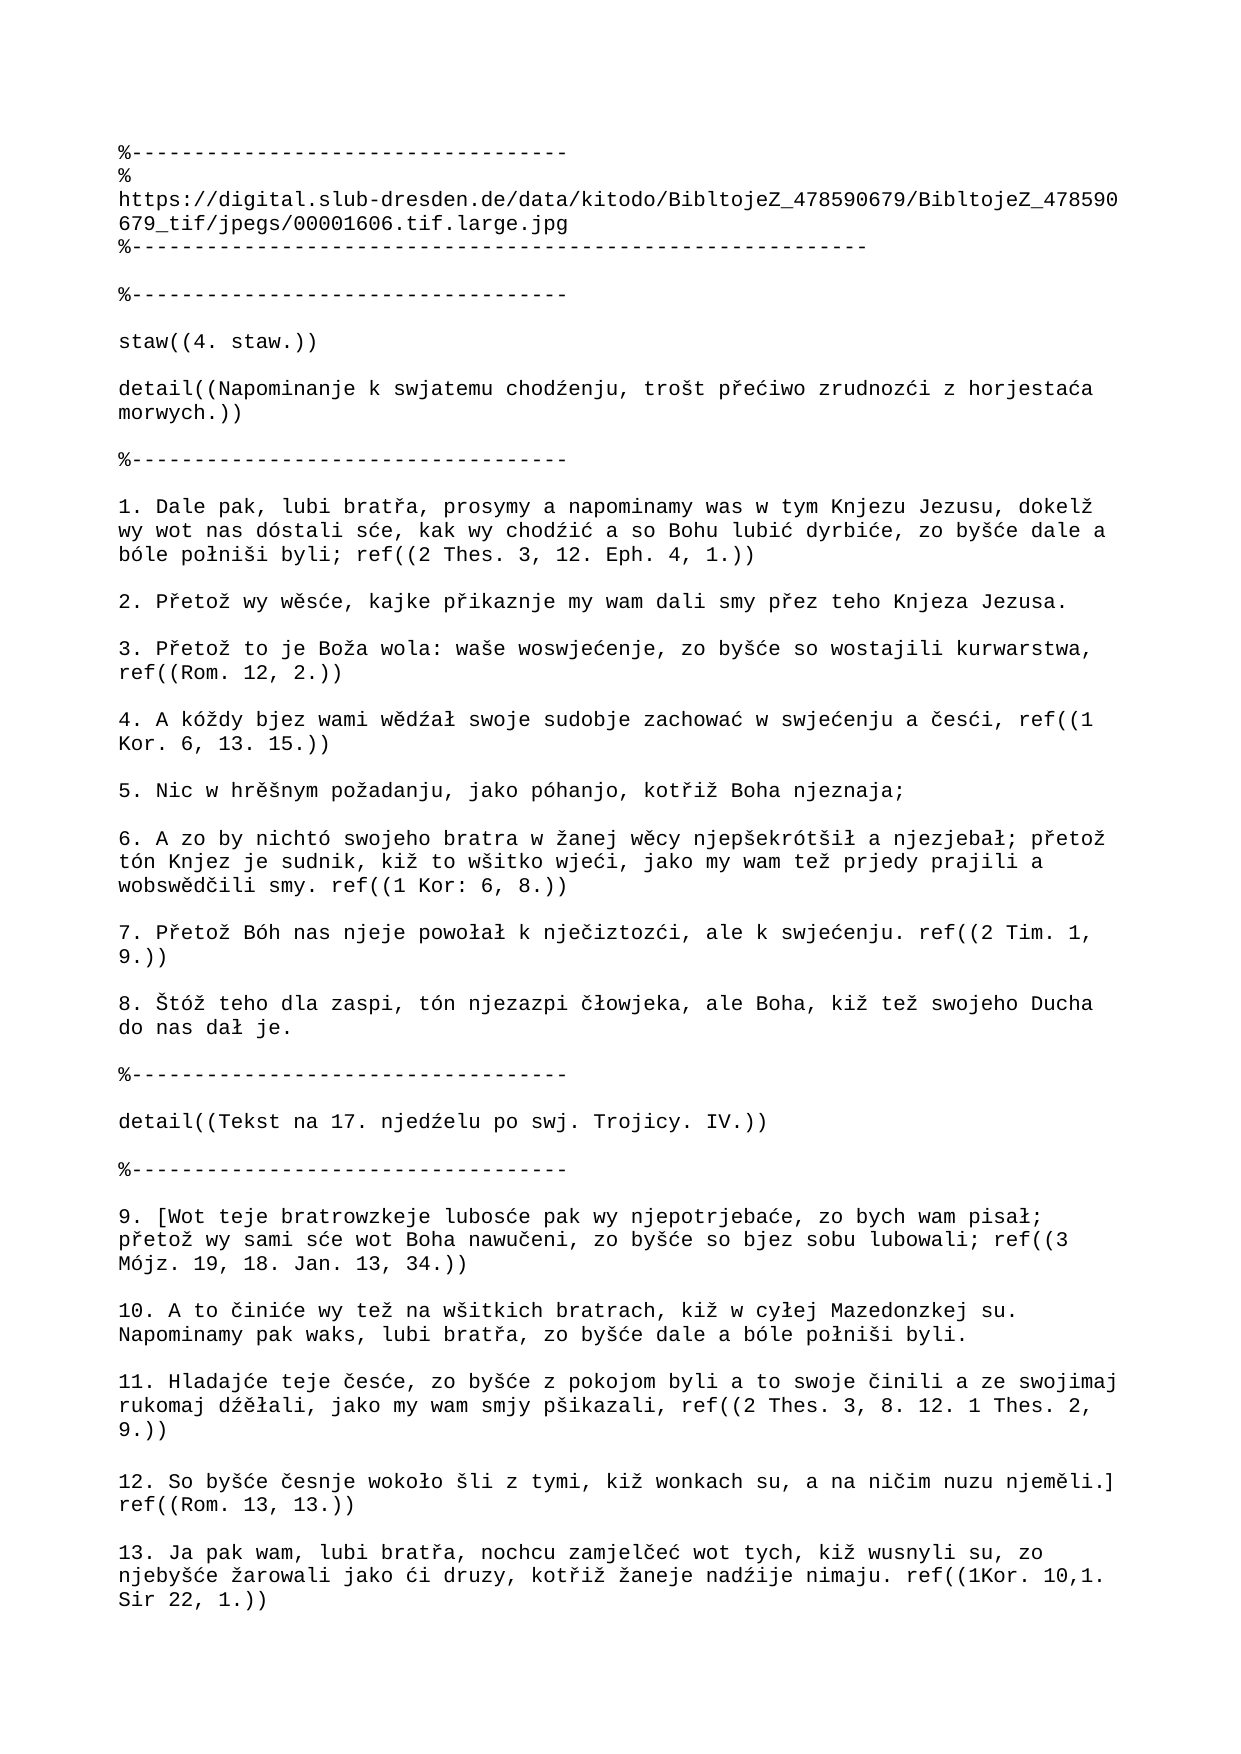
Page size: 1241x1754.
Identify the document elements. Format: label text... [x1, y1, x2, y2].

text 10. A to činiće wy tež na wšitkich bratrach, kiž w cyłej Mazedonzkej su. Napominamy pak waks, lubi bratřa, zo byšće dale a bóle połniši byli. [118, 1300, 1122, 1348]
text staw((4. staw.)) [118, 331, 1122, 354]
text detail((Napominanje k swjatemu chodźenju, trošt přećiwo zrudnozći z horjestaća morwych.)) [118, 378, 1122, 426]
text %----------------------------------- [118, 1064, 1122, 1088]
text 6. A zo by nichtó swojeho bratra w žanej wěcy njepšekrótšił a njezjebał; přetož tón Knjez je sudnik, kiž to wšitko wjeći, jako my wam tež prjedy prajili a wobswědčili smy. ref((1 Kor: 6, 8.)) [118, 827, 1122, 898]
text %----------------------------------- [118, 284, 1122, 307]
text detail((Tekst na 17. njedźelu po swj. Trojicy. IV.)) [118, 1111, 1122, 1135]
text 8. Štóž teho dla zaspi, tón njezazpi čłowjeka, ale Boha, kiž tež swojeho Ducha do nas dał je. [118, 993, 1122, 1040]
text 9. [Wot teje bratrowzkeje lubosće pak wy njepotrjebaće, zo bych wam pisał; přetož wy sami sće wot Boha nawučeni, zo byšće so bjez sobu lubowali; ref((3 Mójz. 19, 18. Jan. 13, 34.)) [118, 1206, 1122, 1277]
text 11. Hladajće teje česće, zo byšće z pokojom byli a to swoje činili a ze swojimaj rukomaj dźěłali, jako my wam smjy pšikazali, ref((2 Thes. 3, 8. 12. 1 Thes. 2, 9.)) [118, 1371, 1122, 1442]
text %----------------------------------- [118, 1158, 1122, 1182]
text %----------------------------------- [118, 142, 1122, 165]
text 13. Ja pak wam, lubi bratřa, nochcu zamjelčeć wot tych, kiž wusnyli su, zo njebyšće žarowali jako ći druzy, kotřiž žaneje nadźije nimaju. ref((1Kor. 10,1. Sir 22, 1.)) [118, 1542, 1122, 1613]
text %----------------------------------- [118, 449, 1122, 473]
text % https://digital.slub-dresden.de/data/kitodo/BibltojeZ_478590679/BibltojeZ_478590679_tif/jpegs/00001606.tif.large.jpg [118, 165, 1122, 236]
text 1. Dale pak, lubi bratřa, prosymy a napominamy was w tym Knjezu Jezusu, dokelž wy wot nas dóstali sće, kak wy chodźić a so Bohu lubić dyrbiće, zo byšće dale a bóle połniši byli; ref((2 Thes. 3, 12. Eph. 4, 1.)) [118, 496, 1122, 567]
text 5. Nic w hrěšnym požadanju, jako póhanjo, kotřiž Boha njeznaja; [118, 780, 1122, 804]
text 2. Přetož wy wěsće, kajke přikaznje my wam dali smy přez teho Knjeza Jezusa. [118, 591, 1122, 615]
text %----------------------------------------------------------- [118, 236, 1122, 260]
text 12. So byšće česnje wokoło šli z tymi, kiž wonkach su, a na ničim nuzu njeměli.] ref((Rom. 13, 13.)) [118, 1466, 1122, 1518]
text 3. Přetož to je Boža wola: waše woswjećenje, zo byšće so wostajili kurwarstwa, ref((Rom. 12, 2.)) [118, 638, 1122, 686]
text 7. Přetož Bóh nas njeje powołał k nječiztozći, ale k swjećenju. ref((2 Tim. 1, 9.)) [118, 922, 1122, 969]
text 4. A kóždy bjez wami wědźał swoje sudobje zachować w swjećenju a česći, ref((1 Kor. 6, 13. 15.)) [118, 709, 1122, 757]
